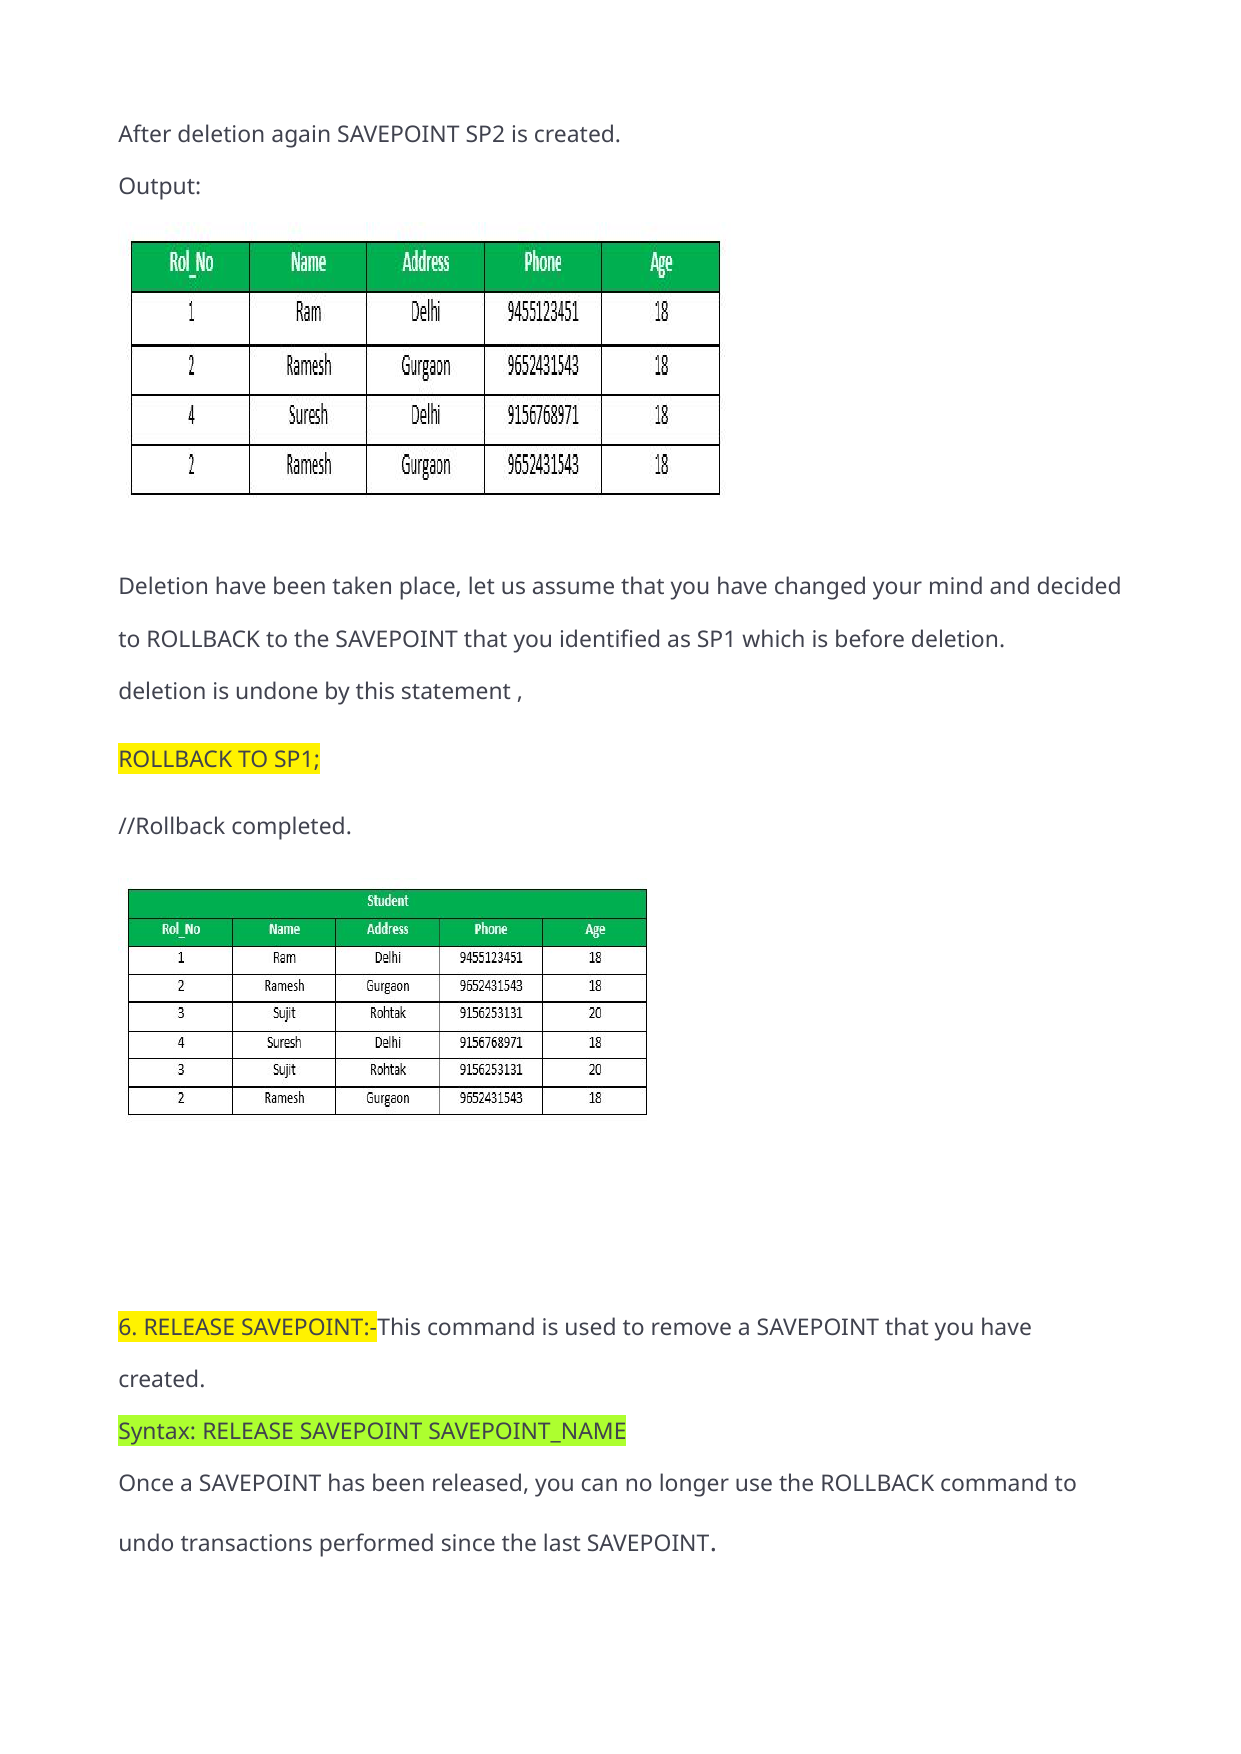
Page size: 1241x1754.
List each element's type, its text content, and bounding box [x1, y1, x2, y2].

text Once a SAVEPOINT has been released, you can no longer use the ROLLBACK command to undo transactions performed since the last SAVEPOINT. [118, 1467, 1122, 1559]
picture [118, 878, 661, 1133]
text Deletion have been taken place, let us assume that you have changed your mind and decided to ROLLBACK to the SAVEPOINT that you identified as SP1 which is before deletion. deletion is undone by this statement , [118, 570, 1122, 706]
text ROLLBACK TO SP1; [118, 742, 1122, 774]
text 6. RELEASE SAVEPOINT:-This command is used to remove a SAVEPOINT that you have created. Syntax: RELEASE SAVEPOINT SAVEPOINT_NAME [118, 1311, 1122, 1446]
text //Rollback completed. [118, 810, 1122, 842]
text After deletion again SAVEPOINT SP2 is created. Output: [118, 118, 1122, 202]
picture [118, 222, 732, 511]
